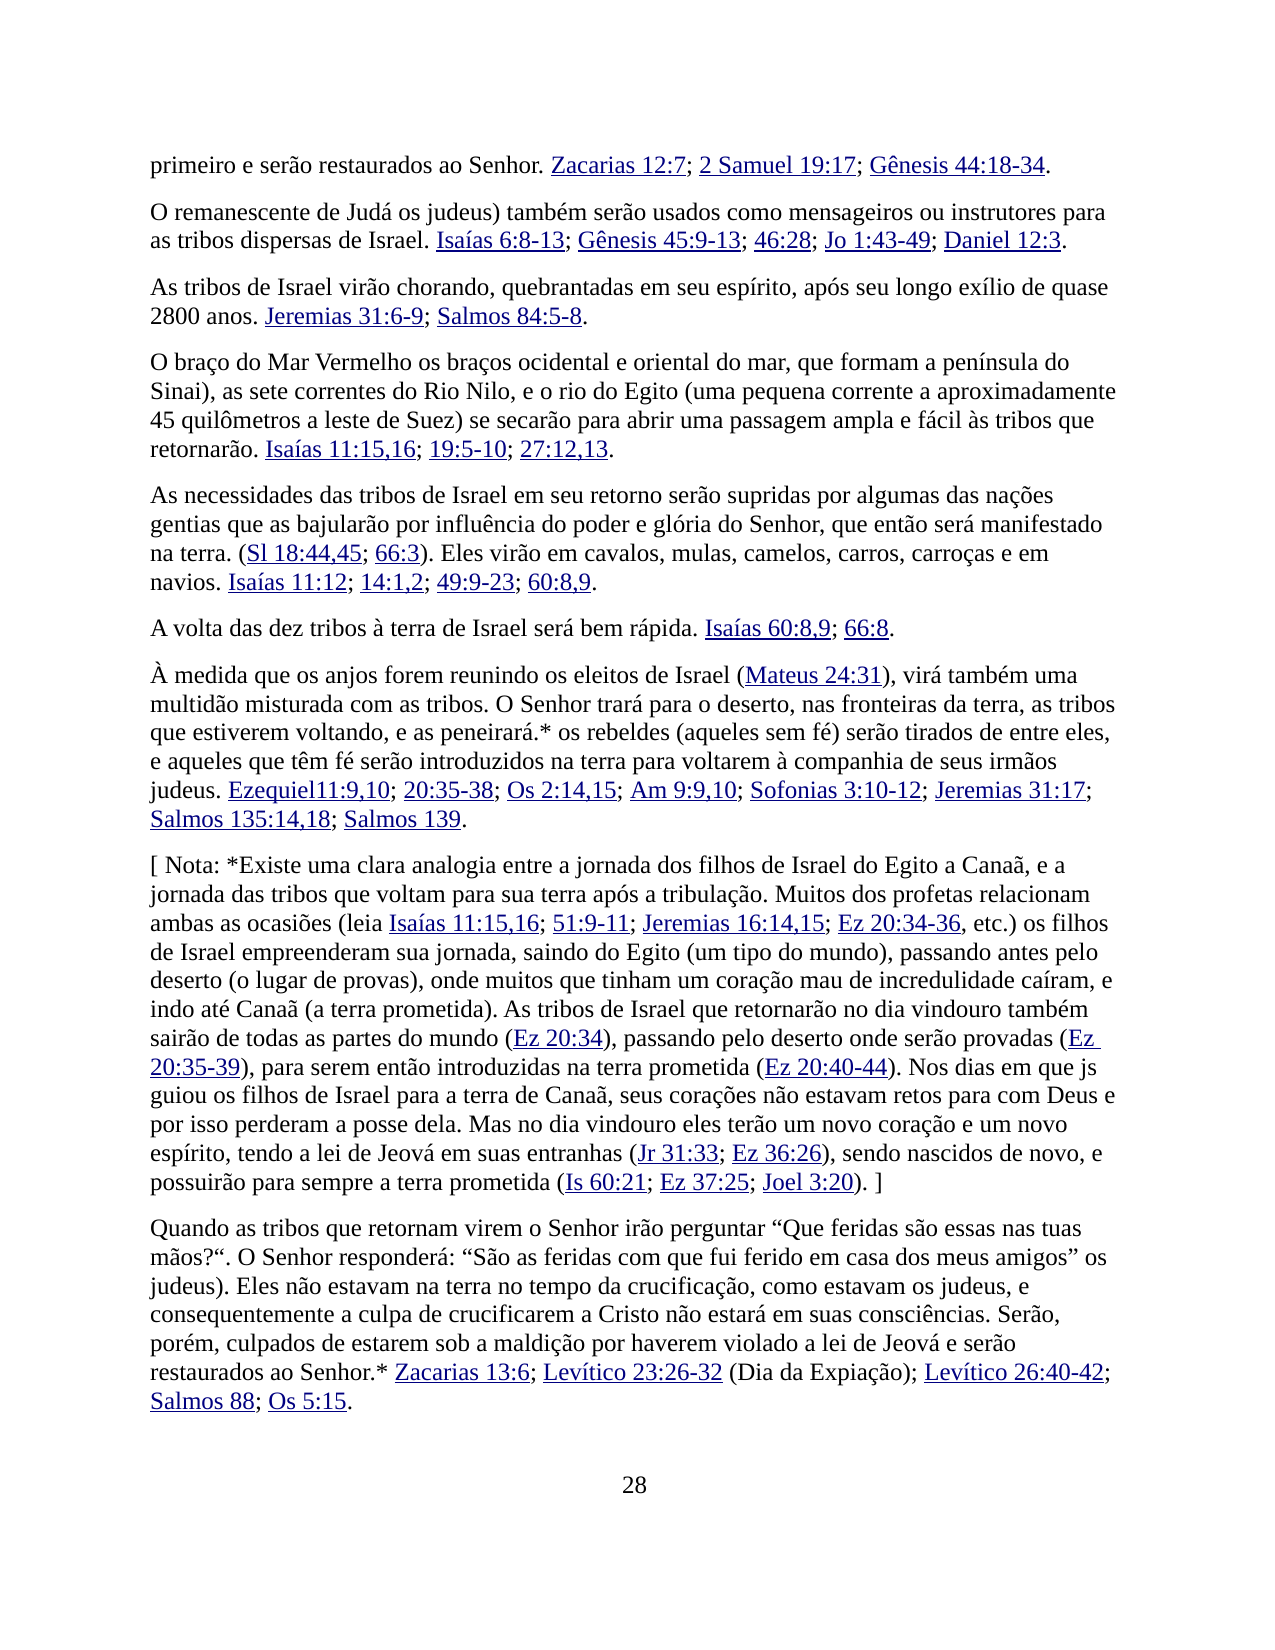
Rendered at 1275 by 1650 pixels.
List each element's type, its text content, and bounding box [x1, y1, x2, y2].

text [ Nota: *Existe uma clara analogia entre a jornada dos filhos de Israel do Egito a Canaã, e a jornada das tribos que voltam para sua terra após a tribulação. Muitos dos profetas relacionam ambas as ocasiões (leia Isaías 11:15,16; 51:9-11; Jeremias 16:14,15; Ez 20:34-36, etc.) os filhos de Israel empreenderam sua jornada, saindo do Egito (um tipo do mundo), passando antes pelo deserto (o lugar de provas), onde muitos que tinham um coração mau de incredulidade caíram, e indo até Canaã (a terra prometida). As tribos de Israel que retornarão no dia vindouro também sairão de todas as partes do mundo (Ez 20:34), passando pelo deserto onde serão provadas (Ez 20:35-39), para serem então introduzidas na terra prometida (Ez 20:40-44). Nos dias em que js guiou os filhos de Israel para a terra de Canaã, seus corações não estavam retos para com Deus e por isso perderam a posse dela. Mas no dia vindouro eles terão um novo coração e um novo espírito, tendo a lei de Jeová em suas entranhas (Jr 31:33; Ez 36:26), sendo nascidos de novo, e possuirão para sempre a terra prometida (Is 60:21; Ez 37:25; Joel 3:20). ] [150, 850, 1125, 1195]
text O remanescente de Judá os judeus) também serão usados como mensageiros ou instrutores para as tribos dispersas de Israel. Isaías 6:8-13; Gênesis 45:9-13; 46:28; Jo 1:43-49; Daniel 12:3. [150, 197, 1125, 254]
text primeiro e serão restaurados ao Senhor. Zacarias 12:7; 2 Samuel 19:17; Gênesis 44:18-34. [150, 150, 1125, 179]
text As necessidades das tribos de Israel em seu retorno serão supridas por algumas das nações gentias que as bajularão por influência do poder e glória do Senhor, que então será manifestado na terra. (Sl 18:44,45; 66:3). Eles virão em cavalos, mulas, camelos, carros, carroças e em navios. Isaías 11:12; 14:1,2; 49:9-23; 60:8,9. [150, 480, 1125, 595]
text O braço do Mar Vermelho os braços ocidental e oriental do mar, que formam a península do Sinai), as sete correntes do Rio Nilo, e o rio do Egito (uma pequena corrente a aproximadamente 45 quilômetros a leste de Suez) se secarão para abrir uma passagem ampla e fácil às tribos que retornarão. Isaías 11:15,16; 19:5-10; 27:12,13. [150, 347, 1125, 462]
text À medida que os anjos forem reunindo os eleitos de Israel (Mateus 24:31), virá também uma multidão misturada com as tribos. O Senhor trará para o deserto, nas fronteiras da terra, as tribos que estiverem voltando, e as peneirará.* os rebeldes (aqueles sem fé) serão tirados de entre eles, e aqueles que têm fé serão introduzidos na terra para voltarem à companhia de seus irmãos judeus. Ezequiel11:9,10; 20:35-38; Os 2:14,15; Am 9:9,10; Sofonias 3:10-12; Jeremias 31:17; Salmos 135:14,18; Salmos 139. [150, 660, 1125, 832]
text Quando as tribos que retornam virem o Senhor irão perguntar “Que feridas são essas nas tuas mãos?“. O Senhor responderá: “São as feridas com que fui ferido em casa dos meus amigos” os judeus). Eles não estavam na terra no tempo da crucificação, como estavam os judeus, e consequentemente a culpa de crucificarem a Cristo não estará em suas consciências. Serão, porém, culpados de estarem sob a maldição por haverem violado a lei de Jeová e serão restaurados ao Senhor.* Zacarias 13:6; Levítico 23:26-32 (Dia da Expiação); Levítico 26:40-42; Salmos 88; Os 5:15. [150, 1213, 1125, 1414]
text As tribos de Israel virão chorando, quebrantadas em seu espírito, após seu longo exílio de quase 2800 anos. Jeremias 31:6-9; Salmos 84:5-8. [150, 272, 1125, 329]
text A volta das dez tribos à terra de Israel será bem rápida. Isaías 60:8,9; 66:8. [150, 613, 1125, 642]
